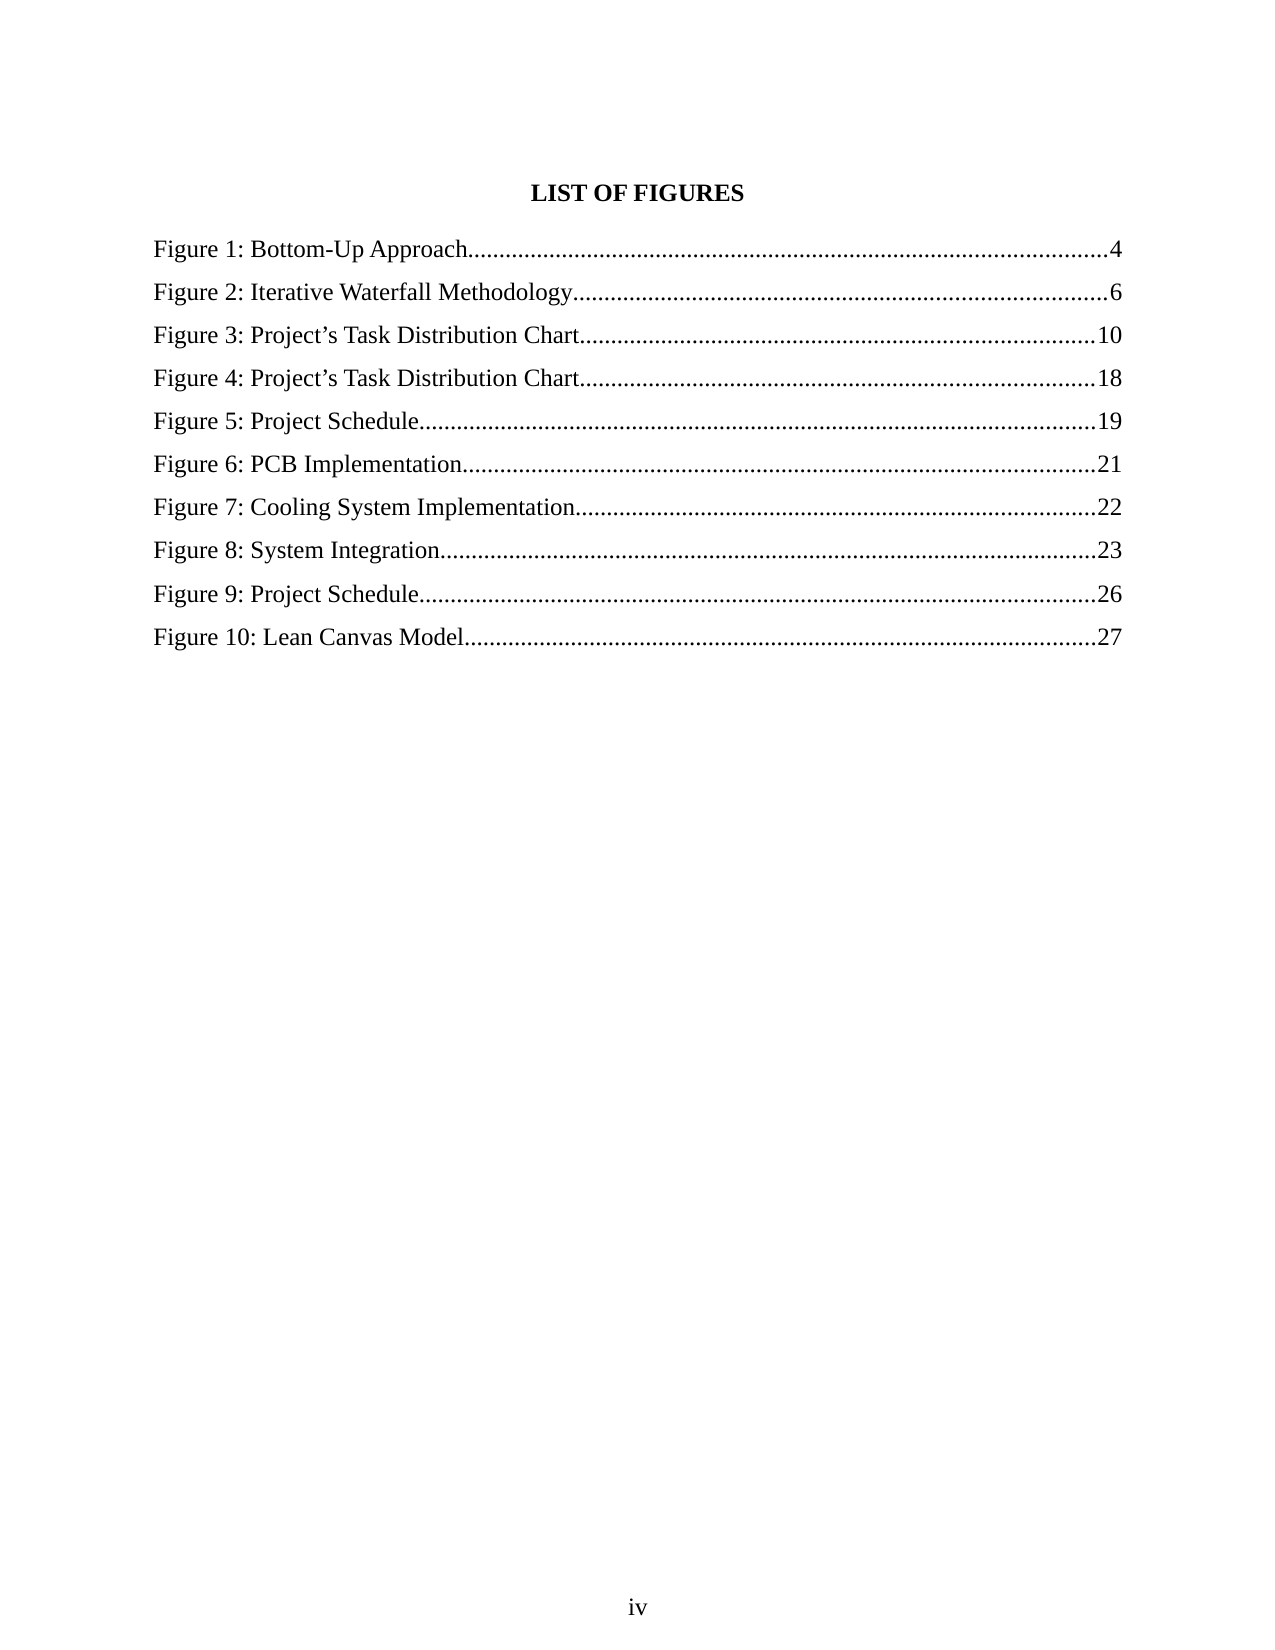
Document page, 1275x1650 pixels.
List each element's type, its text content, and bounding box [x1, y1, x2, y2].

text Figure 1: Bottom-Up Approach 4 [153, 234, 1122, 262]
text Figure 9: Project Schedule 26 [153, 579, 1122, 607]
text Figure 6: PCB Implementation 21 [153, 449, 1122, 478]
text Figure 5: Project Schedule 19 [153, 406, 1122, 435]
text Figure 3: Project’s Task Distribution Chart 10 [153, 320, 1122, 349]
text Figure 8: System Integration 23 [153, 536, 1122, 564]
text Figure 2: Iterative Waterfall Methodology 6 [153, 277, 1122, 306]
text Figure 4: Project’s Task Distribution Chart 18 [153, 363, 1122, 392]
text Figure 10: Lean Canvas Model 27 [153, 622, 1122, 651]
text Figure 7: Cooling System Implementation 22 [153, 492, 1122, 521]
subtitle LIST OF FIGURES [153, 178, 1122, 207]
